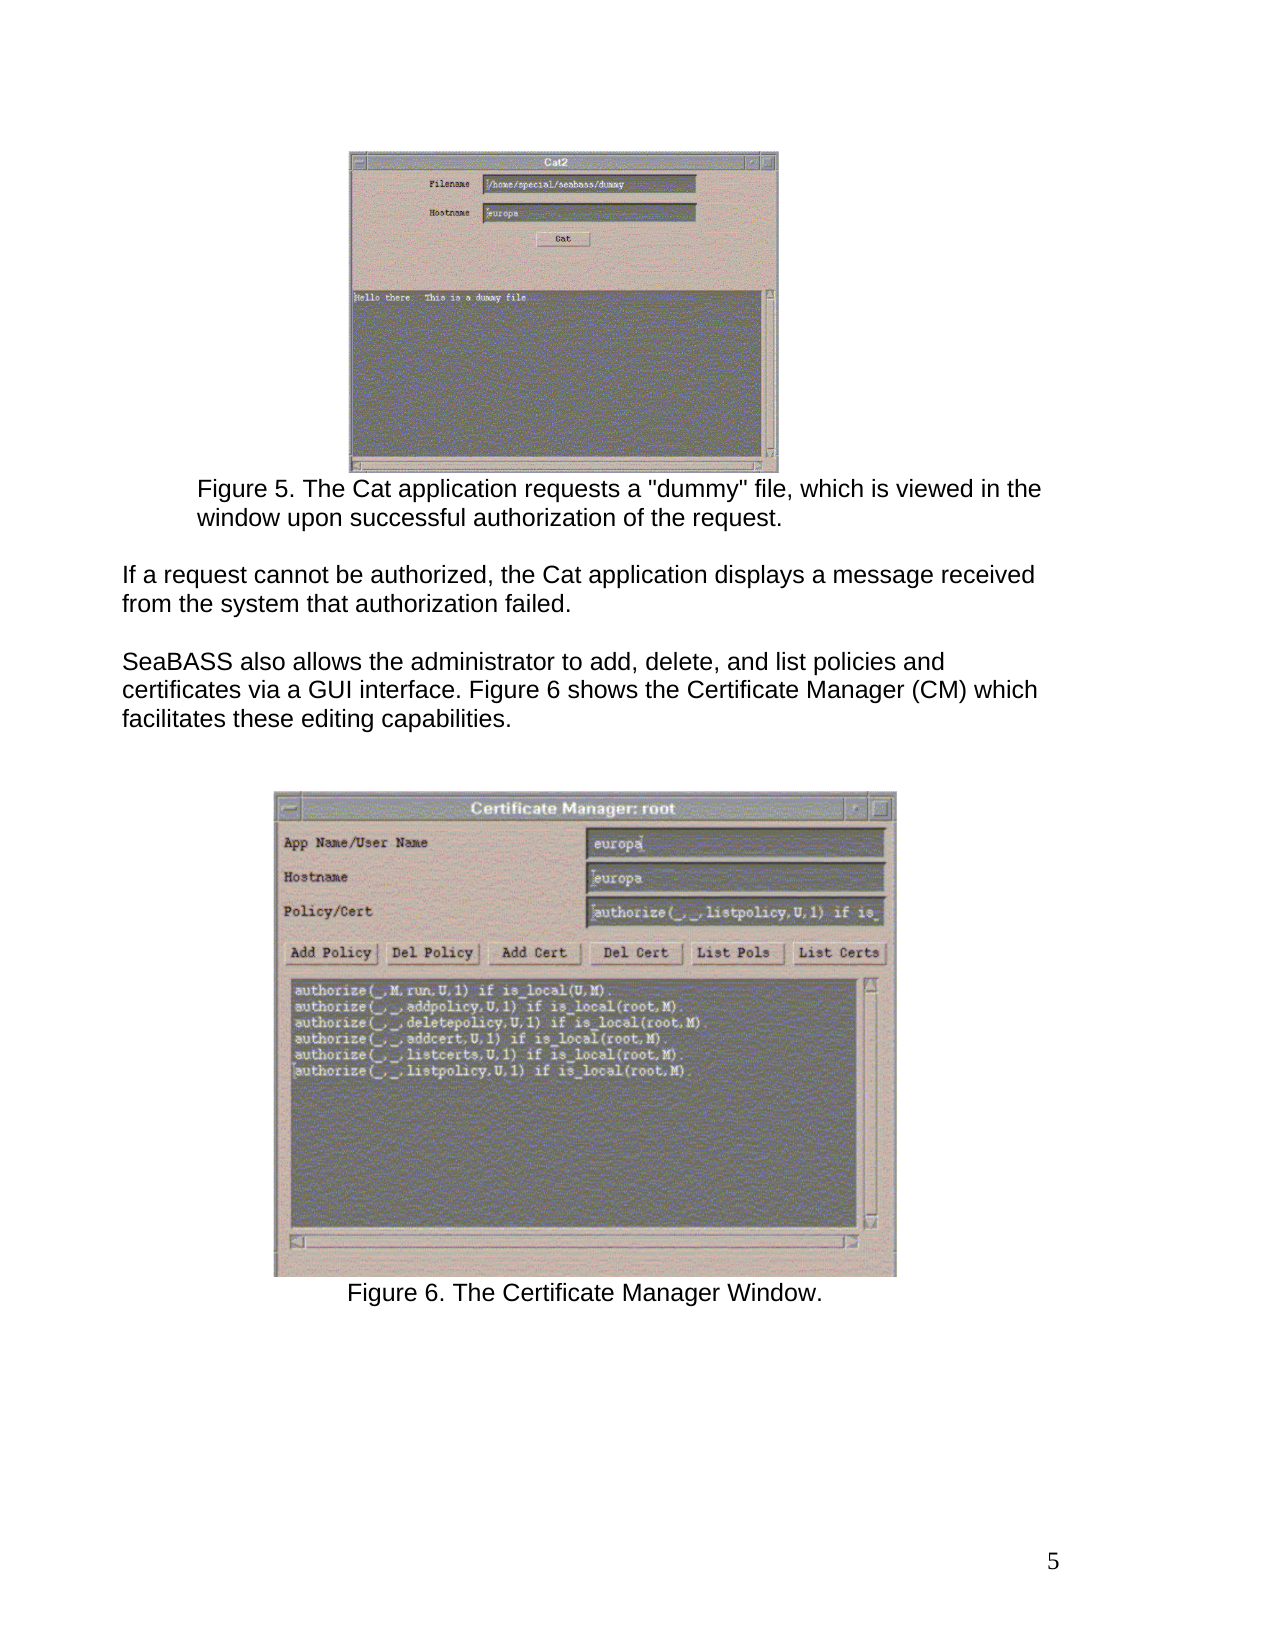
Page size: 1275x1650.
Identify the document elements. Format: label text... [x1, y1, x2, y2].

picture [348, 151, 779, 473]
text If a request cannot be authorized, the Cat application displays a message received from the system that authorization failed. [122, 560, 1059, 618]
picture [273, 791, 898, 1277]
subtitle Figure 6. The Certificate Manager Window. [347, 1278, 1059, 1307]
text SeaBASS also allows the administrator to add, delete, and list policies and certificates via a GUI interface. Figure 6 shows the Certificate Manager (CM) which facilitates these editing capabilities. [122, 647, 1059, 733]
text Figure 5. The Cat application requests a "dummy" file, which is viewed in the window upon successful authorization of the request. [197, 474, 1059, 532]
